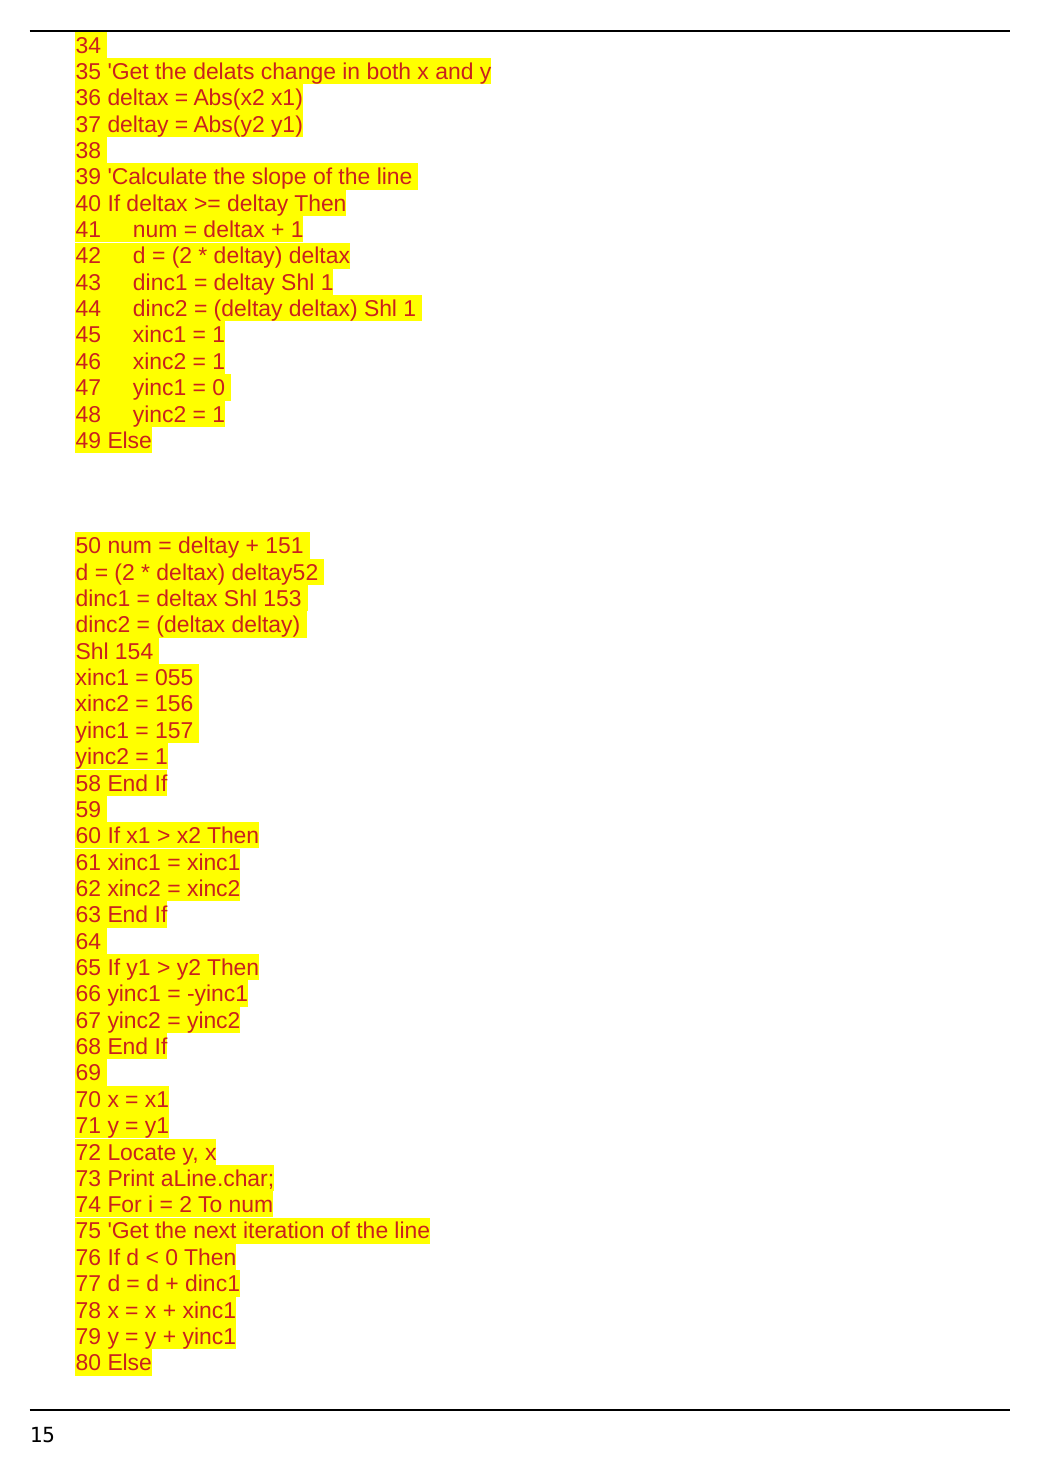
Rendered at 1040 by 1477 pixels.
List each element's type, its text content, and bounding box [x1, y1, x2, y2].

text 64 [29, 928, 1010, 954]
text 59 [29, 796, 1010, 822]
text 37 deltay = Abs(y2 y1) [29, 111, 1010, 137]
text 63 End If [29, 901, 1010, 928]
text 79 y = y + yinc1 [29, 1323, 1010, 1349]
text 42 d = (2 * deltay) deltax [29, 242, 1010, 269]
text 60 If x1 > x2 Then [29, 822, 1010, 848]
text 69 [29, 1059, 1010, 1086]
text 68 End If [29, 1033, 1010, 1059]
text 67 yinc2 = yinc2 [29, 1007, 1010, 1033]
text 74 For i = 2 To num [29, 1191, 1010, 1217]
text 77 d = d + dinc1 [29, 1270, 1010, 1297]
text 71 y = y1 [29, 1112, 1010, 1138]
text yinc2 = 1 [29, 743, 1010, 769]
text 35 'Get the delats change in both x and y [29, 58, 1010, 84]
text 49 Else [29, 427, 1010, 453]
text 43 dinc1 = deltay Shl 1 [29, 269, 1010, 295]
text 73 Print aLine.char; [29, 1165, 1010, 1191]
text 61 xinc1 = xinc1 [29, 848, 1010, 875]
text 62 xinc2 = xinc2 [29, 875, 1010, 901]
text 70 x = x1 [29, 1086, 1010, 1112]
text 76 If d < 0 Then [29, 1244, 1010, 1270]
text 36 deltax = Abs(x2 x1) [29, 84, 1010, 111]
text 39 'Calculate the slope of the line [29, 163, 1010, 190]
text 58 End If [29, 769, 1010, 796]
text 45 xinc1 = 1 [29, 321, 1010, 348]
text 38 [29, 137, 1010, 163]
text 46 xinc2 = 1 [29, 348, 1010, 374]
text 41 num = deltax + 1 [29, 216, 1010, 242]
text 80 Else [29, 1349, 1010, 1376]
text 50 num = deltay + 151 [29, 532, 1010, 559]
text xinc2 = 156 [29, 690, 1010, 717]
text 72 Locate y, x [29, 1138, 1010, 1165]
text d = (2 * deltax) deltay52 [29, 559, 1010, 585]
text yinc1 = 157 [29, 717, 1010, 743]
text 78 x = x + xinc1 [29, 1297, 1010, 1323]
text 44 dinc2 = (deltay deltax) Shl 1 [29, 295, 1010, 321]
text dinc1 = deltax Shl 153 [29, 585, 1010, 611]
text 47 yinc1 = 0 [29, 374, 1010, 401]
text 34 [29, 32, 1010, 58]
text 40 If deltax >= deltay Then [29, 190, 1010, 216]
text dinc2 = (deltax deltay) [29, 611, 1010, 638]
text 65 If y1 > y2 Then [29, 954, 1010, 980]
text xinc1 = 055 [29, 664, 1010, 690]
text Shl 154 [29, 638, 1010, 664]
text 48 yinc2 = 1 [29, 401, 1010, 427]
text 75 'Get the next iteration of the line [29, 1217, 1010, 1244]
text 66 yinc1 = -yinc1 [29, 980, 1010, 1007]
